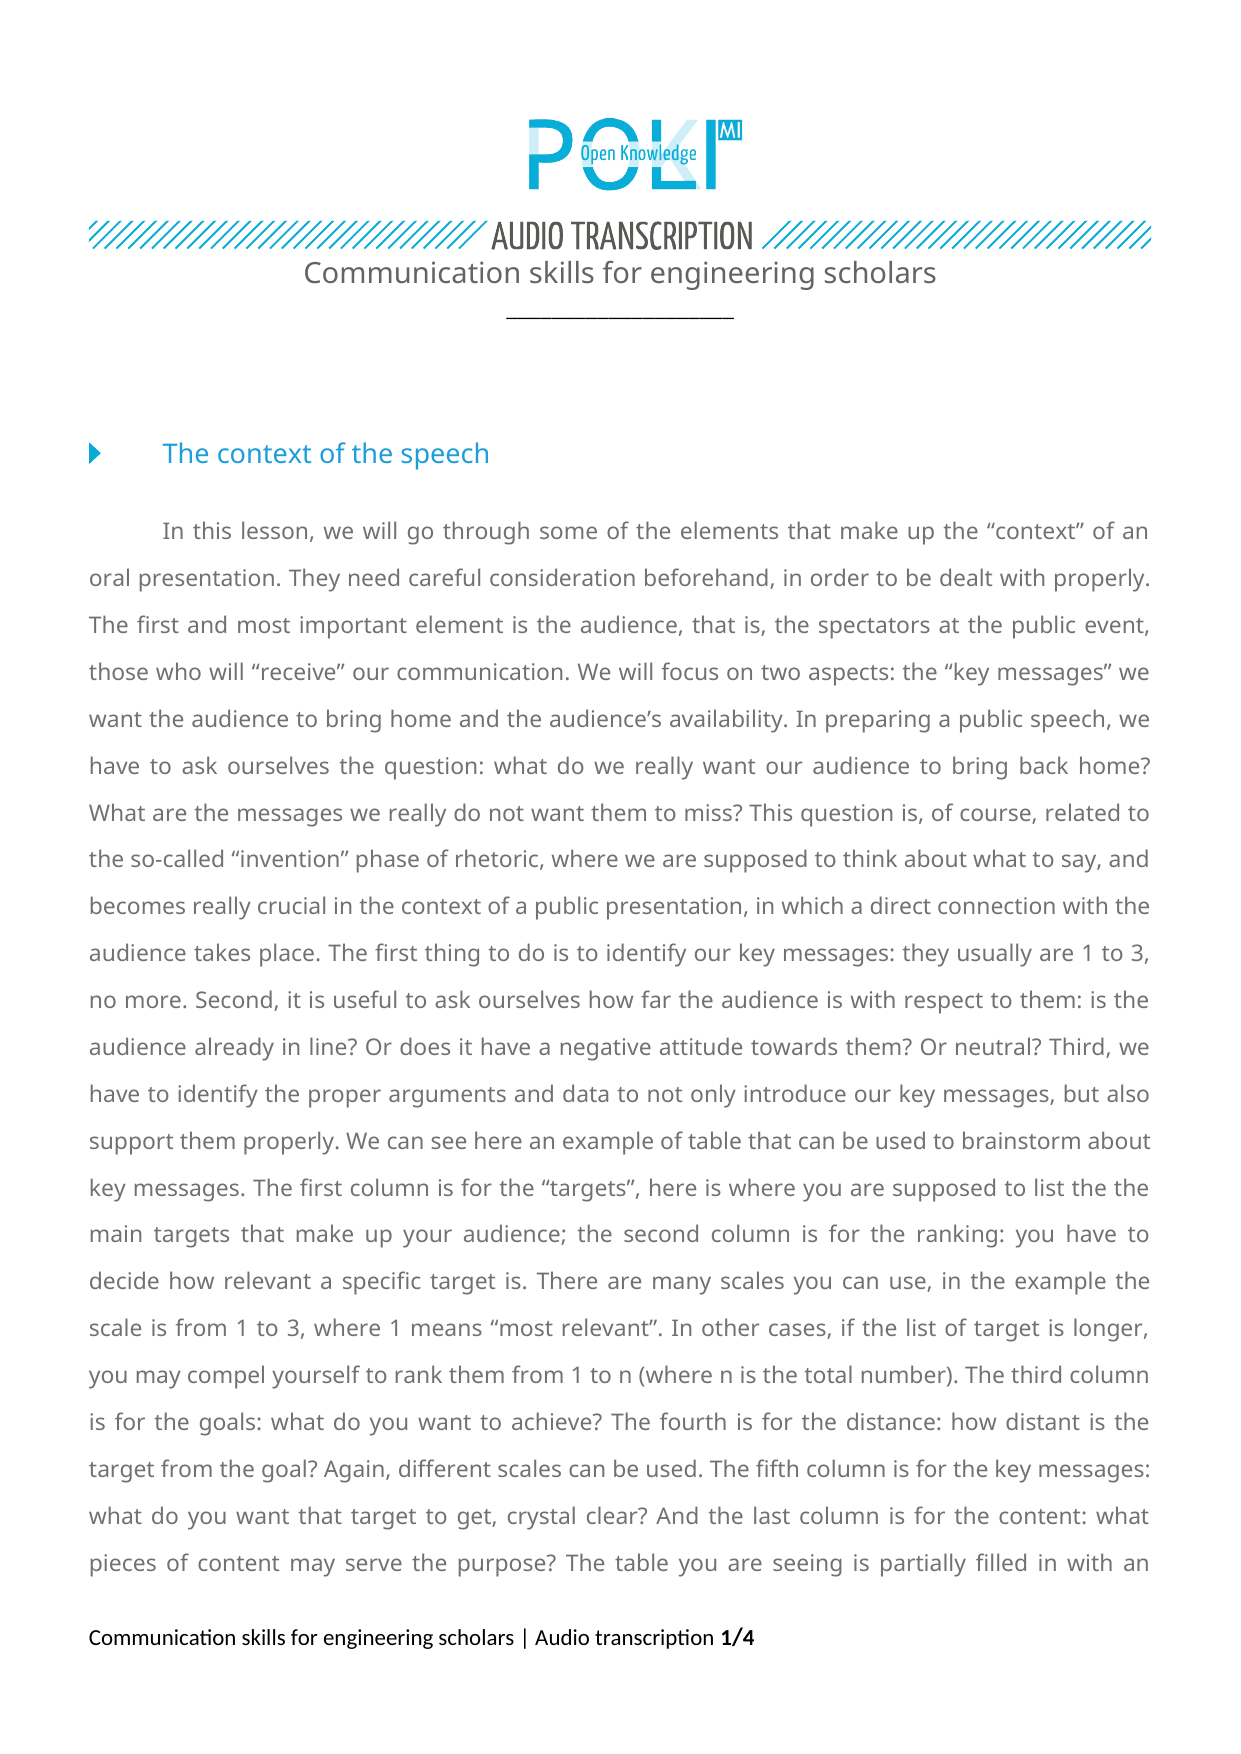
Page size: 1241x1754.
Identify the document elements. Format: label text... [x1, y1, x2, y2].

list The context of the speech [89, 434, 1152, 471]
subtitle Communication skills for engineering scholars [89, 211, 1152, 292]
text In this lesson, we will go through some of the elements that make up the “context” of an oral presentation. They need careful consideration beforehand, in order to be dealt with properly. The first and most important element is the audience, that is, the spectators at the public event, those who will “receive” our communication. We will focus on two aspects: the “key messages” we want the audience to bring home and the audience’s availability. In preparing a public speech, we have to ask ourselves the question: what do we really want our audience to bring back home? What are the messages we really do not want them to miss? This question is, of course, related to the so-called “invention” phase of rhetoric, where we are supposed to think about what to say, and becomes really crucial in the context of a public presentation, in which a direct connection with the audience takes place. The first thing to do is to identify our key messages: they usually are 1 to 3, no more. Second, it is useful to ask ourselves how far the audience is with respect to them: is the audience already in line? Or does it have a negative attitude towards them? Or neutral? Third, we have to identify the proper arguments and data to not only introduce our key messages, but also support them properly. We can see here an example of table that can be used to brainstorm about key messages. The first column is for the “targets”, here is where you are supposed to list the the main targets that make up your audience; the second column is for the ranking: you have to decide how relevant a specific target is. There are many scales you can use, in the example the scale is from 1 to 3, where 1 means “most relevant”. In other cases, if the list of target is longer, you may compel yourself to rank them from 1 to n (where n is the total number). The third column is for the goals: what do you want to achieve? The fourth is for the distance: how distant is the target from the goal? Again, different scales can be used. The fifth column is for the key messages: what do you want that target to get, crystal clear? And the last column is for the content: what pieces of content may serve the purpose? The table you are seeing is partially filled in with an [89, 515, 1152, 1578]
text ____________________ [89, 294, 1152, 322]
